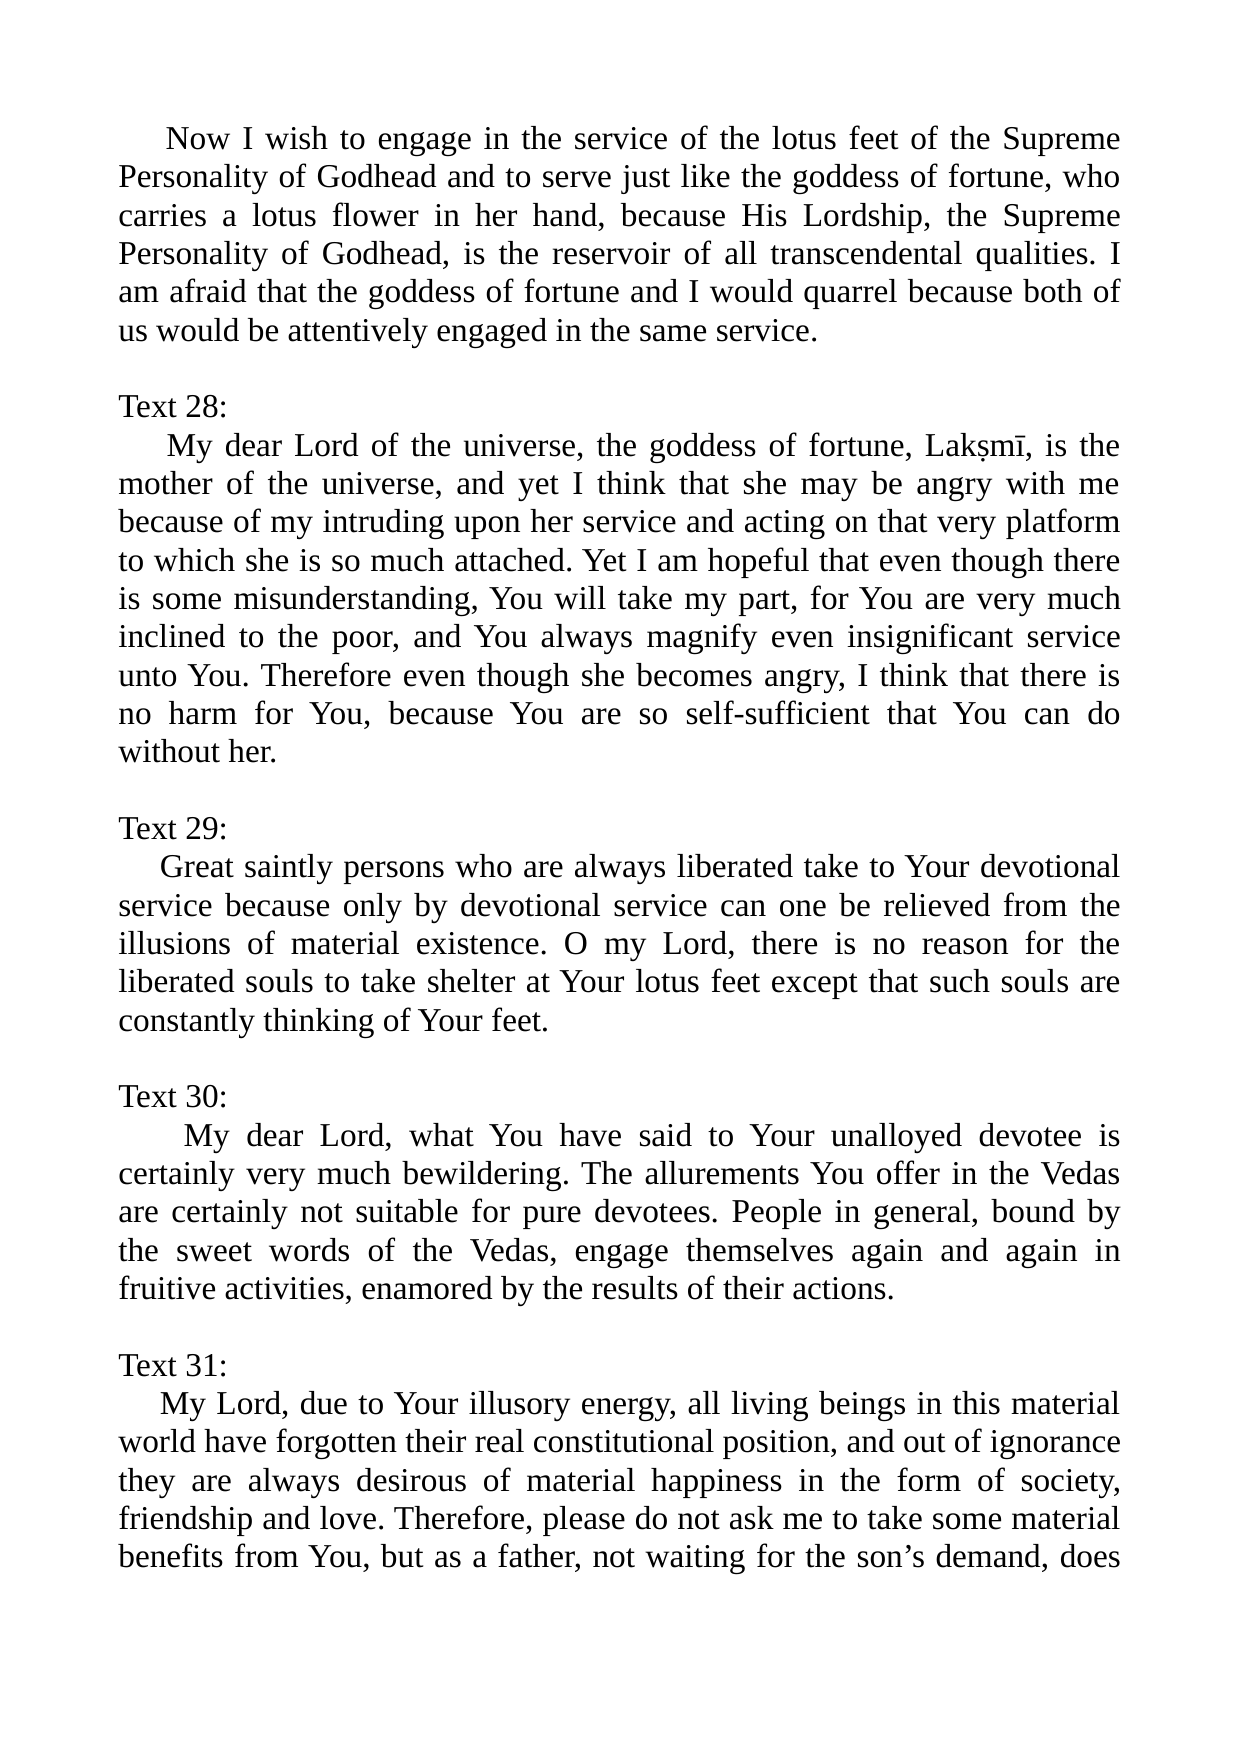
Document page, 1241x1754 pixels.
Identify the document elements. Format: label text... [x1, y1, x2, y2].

text My dear Lord, what You have said to Your unalloyed devotee is certainly very much bewildering. The allurements You offer in the Vedas are certainly not suitable for pure devotees. People in general, bound by the sweet words of the Vedas, engage themselves again and again in fruitive activities, enamored by the results of their actions. [118, 1115, 1122, 1306]
text Great saintly persons who are always liberated take to Your devotional service because only by devotional service can one be relieved from the illusions of material existence. O my Lord, there is no reason for the liberated souls to take shelter at Your lotus feet except that such souls are constantly thinking of Your feet. [118, 846, 1122, 1038]
text Text 30: [118, 1076, 1122, 1115]
text Now I wish to engage in the service of the lotus feet of the Supreme Personality of Godhead and to serve just like the goddess of fortune, who carries a lotus flower in her hand, because His Lordship, the Supreme Personality of Godhead, is the reservoir of all transcendental qualities. I am afraid that the goddess of fortune and I would quarrel because both of us would be attentively engaged in the same service. [118, 118, 1122, 348]
text My Lord, due to Your illusory energy, all living beings in this material world have forgotten their real constitutional position, and out of ignorance they are always desirous of material happiness in the form of society, friendship and love. Therefore, please do not ask me to take some material benefits from You, but as a father, not waiting for the son’s demand, does [118, 1383, 1122, 1575]
text Text 29: [118, 808, 1122, 846]
text Text 31: [118, 1345, 1122, 1383]
text Text 28: [118, 386, 1122, 425]
text My dear Lord of the universe, the goddess of fortune, Lakṣmī, is the mother of the universe, and yet I think that she may be angry with me because of my intruding upon her service and acting on that very platform to which she is so much attached. Yet I am hopeful that even though there is some misunderstanding, You will take my part, for You are very much inclined to the poor, and You always magnify even insignificant service unto You. Therefore even though she becomes angry, I think that there is no harm for You, because You are so self-sufficient that You can do without her. [118, 425, 1122, 770]
